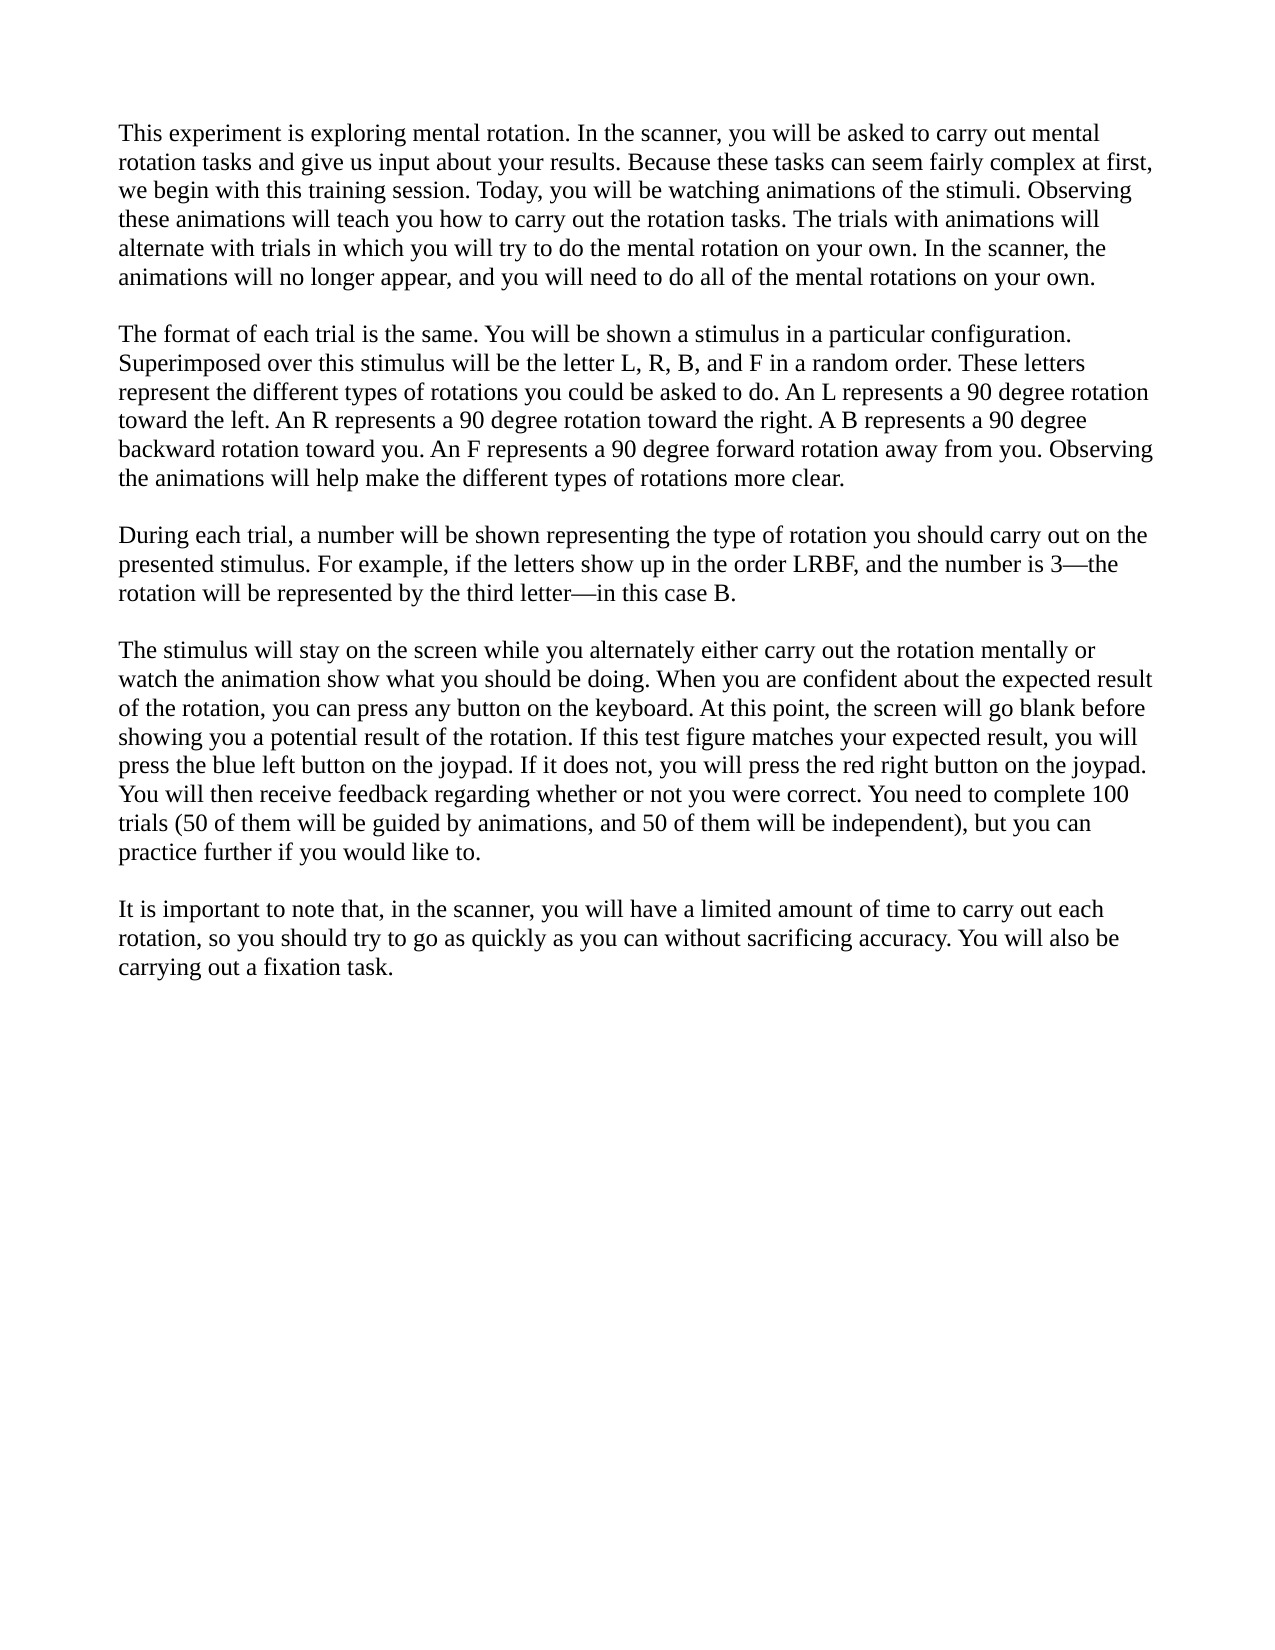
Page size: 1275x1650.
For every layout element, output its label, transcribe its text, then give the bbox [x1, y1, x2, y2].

text The format of each trial is the same. You will be shown a stimulus in a particular configuration. Superimposed over this stimulus will be the letter L, R, B, and F in a random order. These letters represent the different types of rotations you could be asked to do. An L represents a 90 degree rotation toward the left. An R represents a 90 degree rotation toward the right. A B represents a 90 degree backward rotation toward you. An F represents a 90 degree forward rotation away from you. Observing the animations will help make the different types of rotations more clear. [118, 319, 1157, 492]
text The stimulus will stay on the screen while you alternately either carry out the rotation mentally or watch the animation show what you should be doing. When you are confident about the expected result of the rotation, you can press any button on the keyboard. At this point, the screen will go blank before showing you a potential result of the rotation. If this test figure matches your expected result, you will press the blue left button on the joypad. If it does not, you will press the red right button on the joypad. You will then receive feedback regarding whether or not you were correct. You need to complete 100 trials (50 of them will be guided by animations, and 50 of them will be independent), but you can practice further if you would like to. [118, 636, 1157, 866]
text It is important to note that, in the scanner, you will have a limited amount of time to carry out each rotation, so you should try to go as quickly as you can without sacrificing accuracy. You will also be carrying out a fixation task. [118, 894, 1157, 981]
text During each trial, a number will be shown representing the type of rotation you should carry out on the presented stimulus. For example, if the letters show up in the order LRBF, and the number is 3—the rotation will be represented by the third letter—in this case B. [118, 521, 1157, 607]
text This experiment is exploring mental rotation. In the scanner, you will be asked to carry out mental rotation tasks and give us input about your results. Because these tasks can seem fairly complex at first, we begin with this training session. Today, you will be watching animations of the stimuli. Observing these animations will teach you how to carry out the rotation tasks. The trials with animations will alternate with trials in which you will try to do the mental rotation on your own. In the scanner, the animations will no longer appear, and you will need to do all of the mental rotations on your own. [118, 118, 1157, 291]
